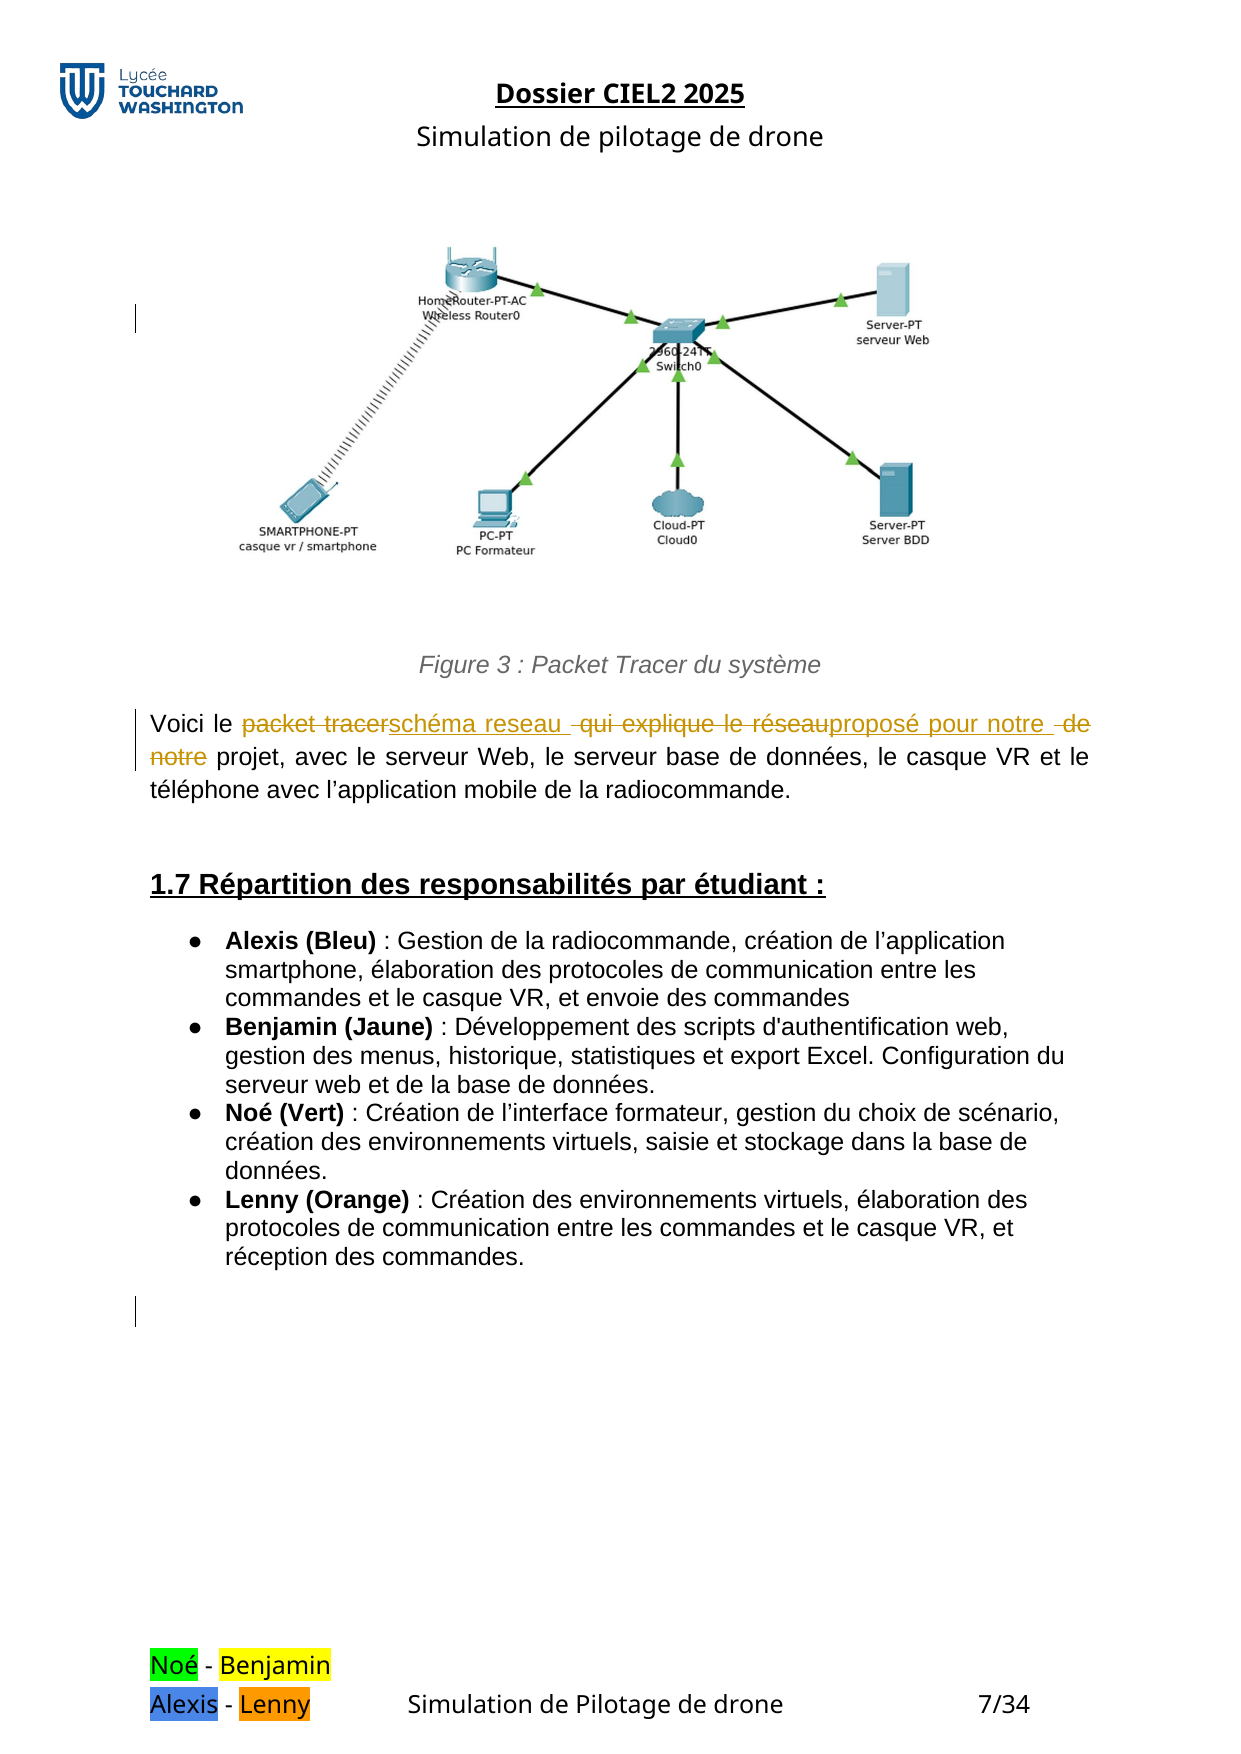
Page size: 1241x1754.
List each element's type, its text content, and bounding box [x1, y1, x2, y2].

subtitle 1.7 Répartition des responsabilités par étudiant : [150, 867, 1090, 901]
text Figure 3 : Packet Tracer du système [150, 362, 1090, 679]
list Noé (Vert) : Création de l’interface formateur, gestion du choix de scénario, création des environnements virtuels, saisie et stockage dans la base de données. [187, 1098, 1090, 1184]
picture [197, 206, 1109, 602]
list Benjamin (Jaune) : Développement des scripts d'authentification web, gestion des menus, historique, statistiques et export Excel. Configuration du serveur web et de la base de données. [187, 1012, 1090, 1098]
text Voici le schéma reseau proposé pour notre projet, avec le serveur Web, le serveur base de données, le casque VR et le téléphone avec l’application mobile de la radiocommande. [150, 709, 1090, 804]
list Lenny (Orange) : Création des environnements virtuels, élaboration des protocoles de communication entre les commandes et le casque VR, et réception des commandes. [187, 1184, 1090, 1271]
list Alexis (Bleu) : Gestion de la radiocommande, création de l’application smartphone, élaboration des protocoles de communication entre les commandes et le casque VR, et envoie des commandes [187, 926, 1090, 1012]
picture [15, 18, 287, 163]
